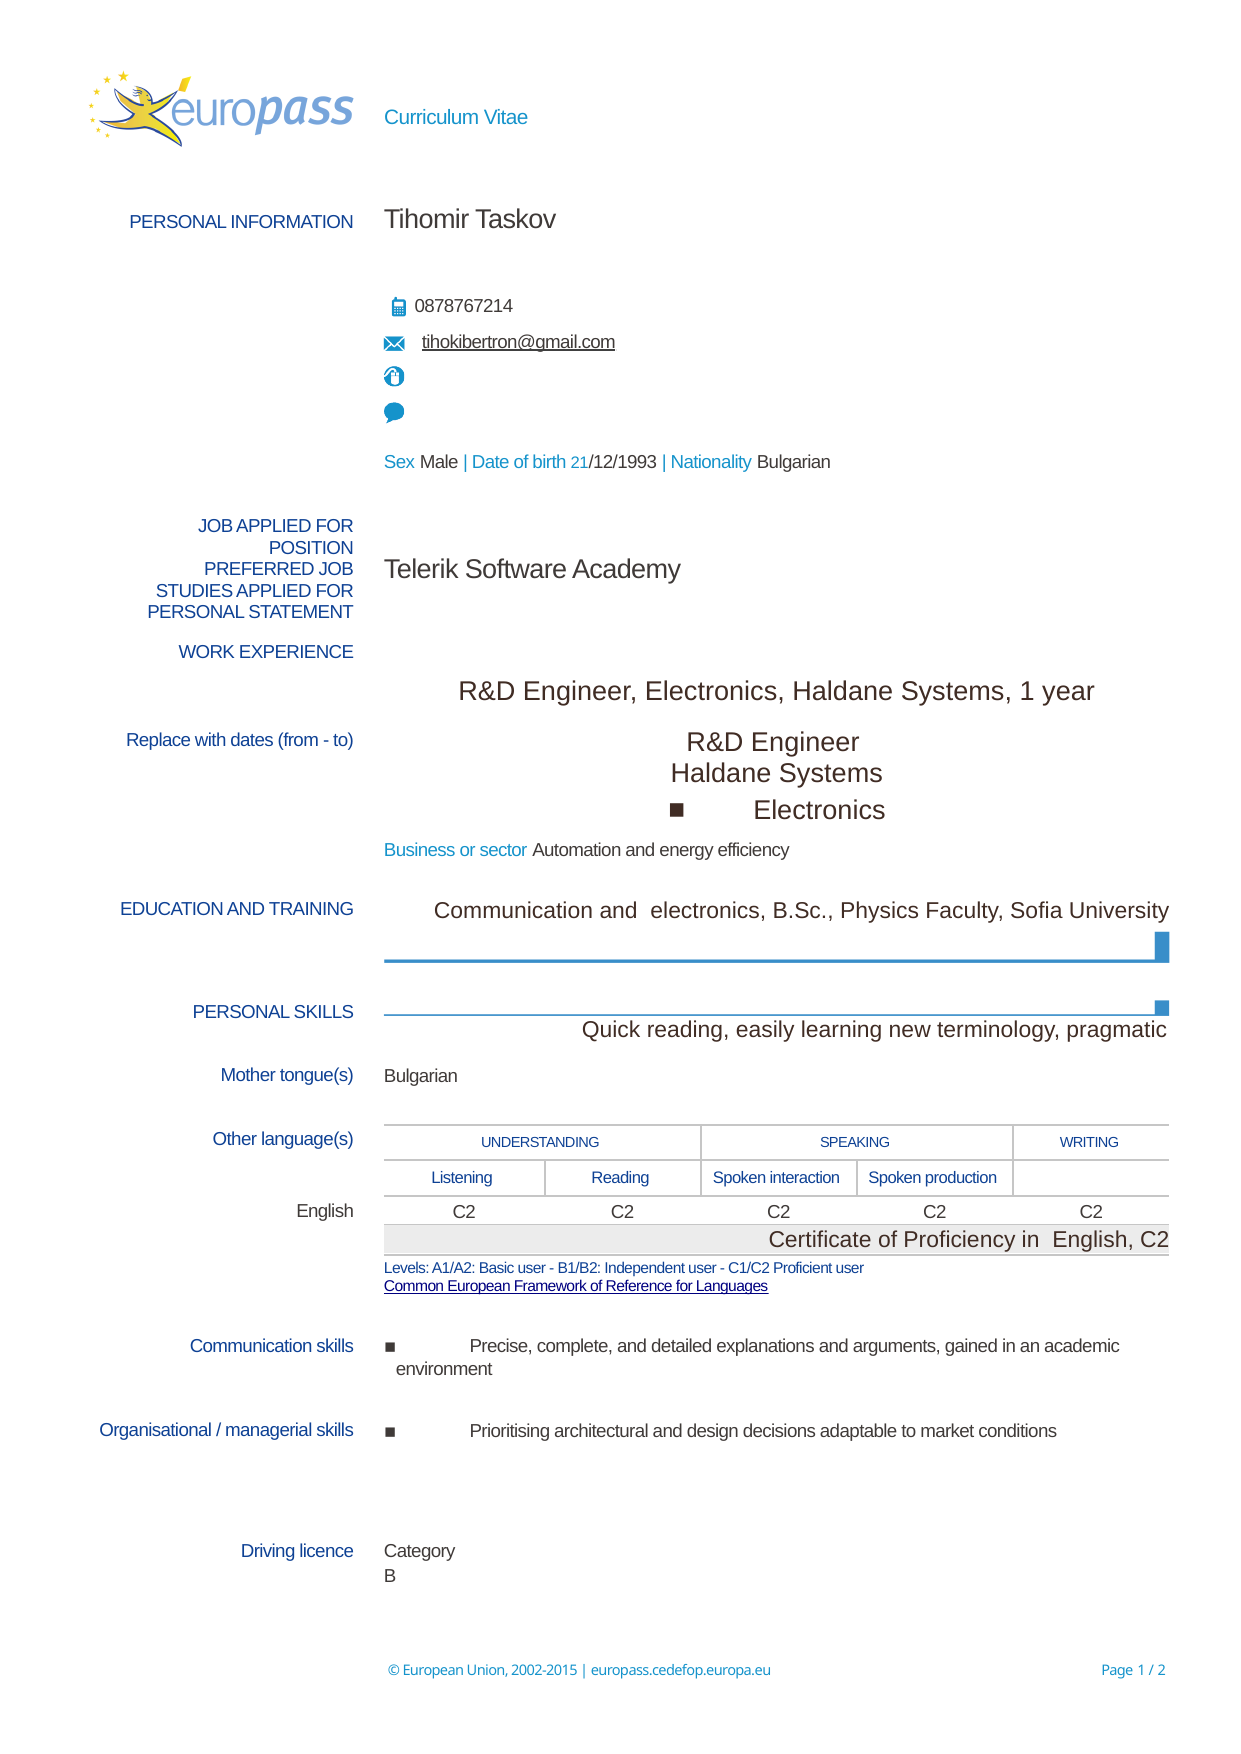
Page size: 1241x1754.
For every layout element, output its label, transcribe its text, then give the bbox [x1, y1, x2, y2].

table_cell C2 [1013, 1197, 1169, 1224]
table_header PERSONAL SKILLS [89, 1001, 384, 1042]
table_header Communication and electronics, B.Sc., Physics Faculty, Sofia University [384, 898, 1169, 931]
table_header R&D Engineer [384, 726, 1169, 757]
table_cell [89, 1254, 384, 1295]
table_cell Spoken interaction [702, 1161, 856, 1194]
table_header Bulgarian [384, 1062, 1169, 1088]
table_cell UNDERSTANDING [384, 1126, 700, 1159]
picture [383, 1000, 1170, 1016]
table_cell Listening [384, 1161, 544, 1194]
table_cell Spoken production [858, 1161, 1012, 1194]
table_header WORK EXPERIENCE [89, 641, 384, 706]
table_header Category B [384, 1538, 1169, 1586]
table_header Quick reading, easily learning new terminology, pragmatic [384, 1016, 1169, 1042]
table_cell WRITING [1014, 1126, 1169, 1159]
table_header Telerik Software Academy [384, 515, 1169, 623]
table_cell 0878767214 [384, 295, 1169, 331]
table_header Organisational / managerial skills [89, 1417, 384, 1442]
picture [384, 931, 1170, 963]
table_cell [89, 260, 384, 478]
table_cell Business or sector Automation and energy efficiency [384, 825, 1169, 861]
table_header Precise, complete, and detailed explanations and arguments, gained in an academic environment [384, 1332, 1169, 1379]
table_header PERSONAL INFORMATION [89, 201, 384, 236]
table_header Prioritising architectural and design decisions adaptable to market conditions [384, 1417, 1169, 1442]
table_header R&D Engineer, Electronics, Haldane Systems, 1 year [384, 641, 1169, 706]
picture [383, 401, 405, 424]
table_header Mother tongue(s) [89, 1062, 384, 1088]
table_cell Levels: A1/A2: Basic user - B1/B2: Independent user - C1/C2 Proficient user Common European Framework of Reference for Languages [384, 1256, 1169, 1295]
picture [383, 366, 405, 387]
table_cell Other language(s) [89, 1124, 384, 1194]
table_cell C2 [384, 1197, 544, 1224]
table_cell C2 [701, 1197, 857, 1224]
table_cell C2 [545, 1197, 701, 1224]
picture [88, 70, 354, 147]
table_header JOB APPLIED FOR POSITION PREFERRED JOB STUDIES APPLIED FOR personal statement [89, 515, 384, 623]
table_cell Electronics [384, 788, 1169, 825]
table_cell [89, 236, 1169, 260]
table_header Communication skills [89, 1332, 384, 1379]
table_cell [384, 366, 1169, 401]
picture [388, 295, 410, 317]
table_cell [384, 1088, 1169, 1124]
table_cell [384, 401, 1169, 437]
table_cell C2 [857, 1197, 1013, 1224]
picture [383, 330, 405, 355]
table_header Driving licence [89, 1538, 384, 1586]
table_cell English [89, 1195, 384, 1224]
table_cell Haldane Systems [384, 757, 1169, 788]
table_cell [1014, 1161, 1169, 1194]
table_header Tihomir Taskov [384, 201, 1169, 236]
table_cell Reading [546, 1161, 700, 1194]
table_cell [384, 260, 1169, 295]
table_cell [89, 1224, 384, 1253]
table_header Replace with dates (from - to) [89, 726, 384, 861]
table_cell SPEAKING [702, 1126, 1012, 1159]
table_cell Sex Male | Date of birth 21/12/1993 | Nationality Bulgarian [384, 437, 1169, 478]
table_cell Certificate of Proficiency in English, C2 [384, 1225, 1169, 1253]
table_cell tihokibertron@gmail.com [384, 331, 1169, 366]
table_cell [89, 1088, 384, 1124]
table_header EDUCATION AND TRAINING [89, 898, 384, 962]
